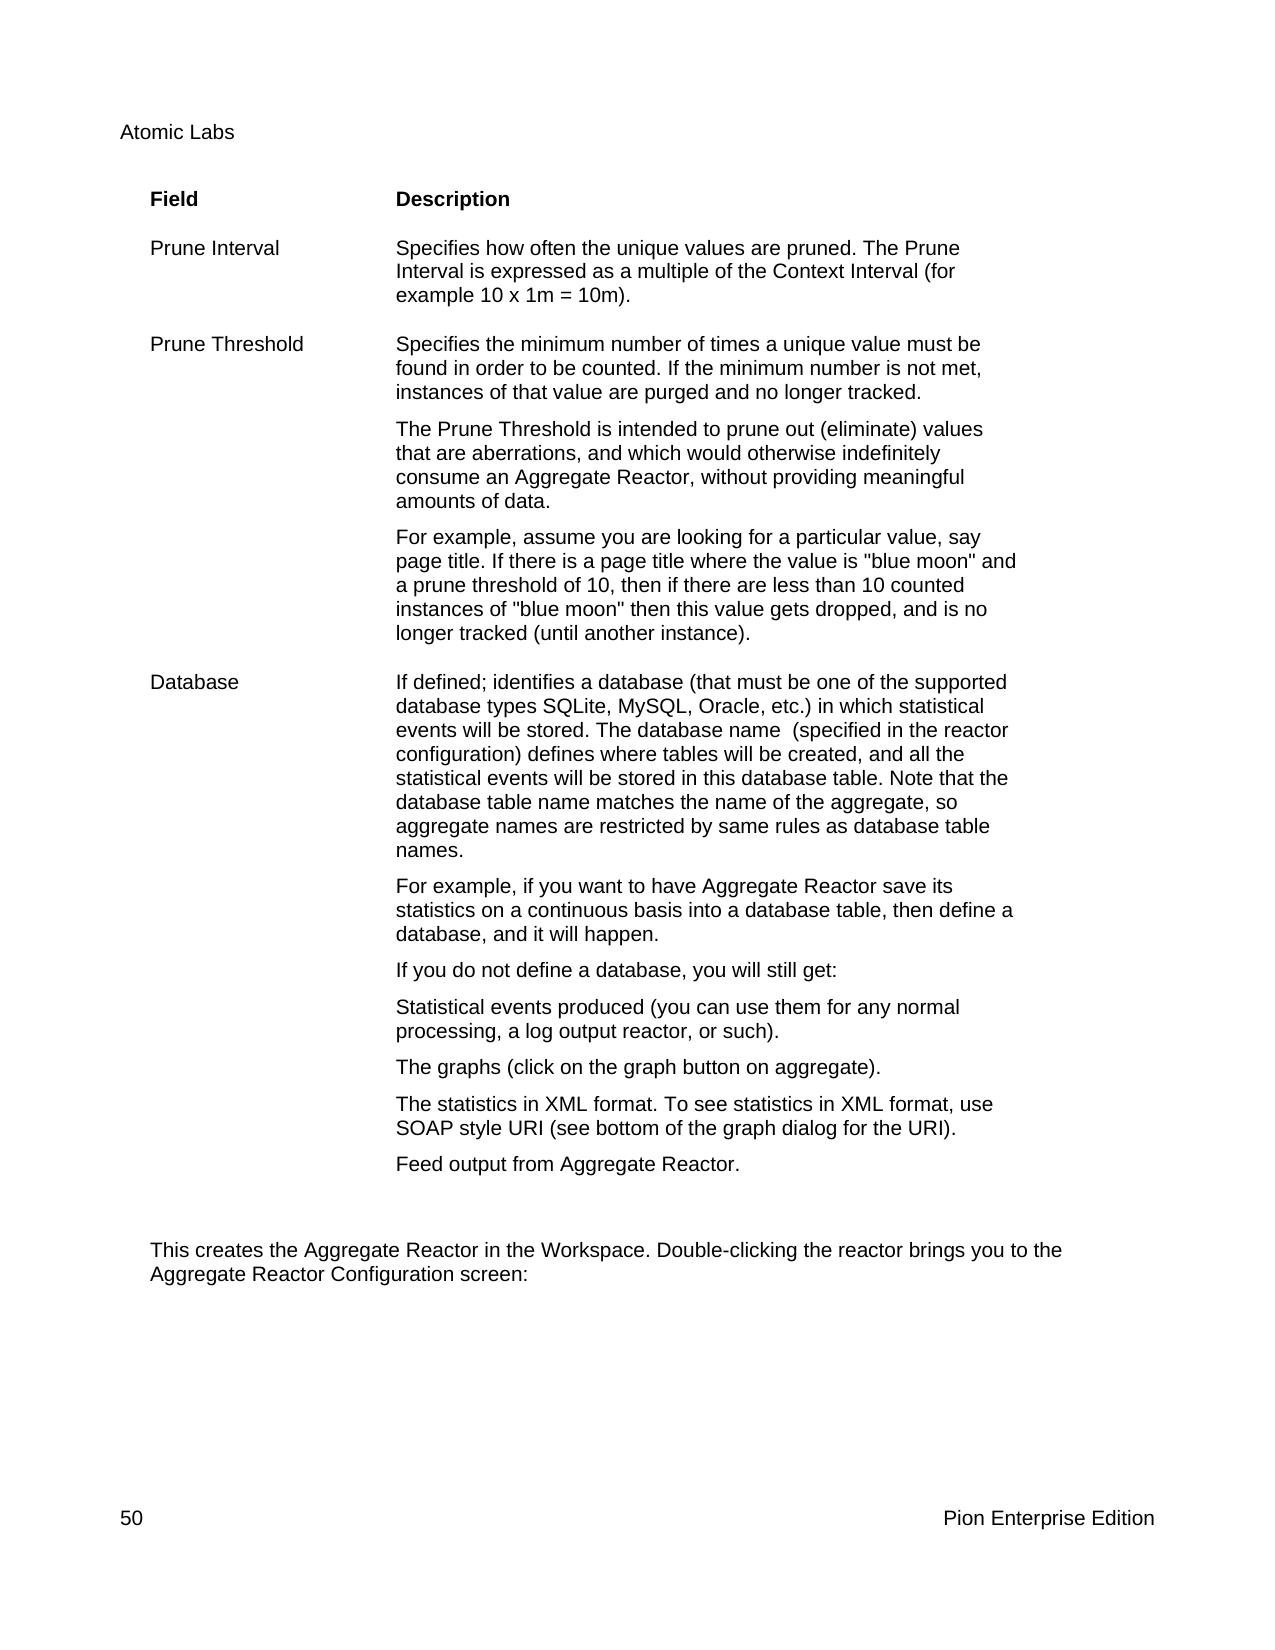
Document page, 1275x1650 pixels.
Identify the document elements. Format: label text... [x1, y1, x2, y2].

text This creates the Aggregate Reactor in the Workspace. Double-clicking the reactor brings you to the Aggregate Reactor Configuration screen: [150, 1237, 1155, 1285]
table_cell If defined; identifies a database (that must be one of the supported database types SQLite, MySQL, Oracle, etc.) in which statistical events will be stored. The database name (specified in the reactor configuration) defines where tables will be created, and all the statistical events will be stored in this database table. Note that the database table name matches the name of the aggregate, so aggregate names are restricted by same rules as database table names. For example, if you want to have Aggregate Reactor save its statistics on a continuous basis into a database table, then define a database, and it will happen. If you do not define a database, you will still get: Statistical events produced (you can use them for any normal processing, a log output reactor, or such). The graphs (click on the graph button on aggregate). The statistics in XML format. To see statistics in XML format, use SOAP style URI (see bottom of the graph dialog for the URI). Feed output from Aggregate Reactor. [354, 657, 1031, 1188]
table_cell Specifies the minimum number of times a unique value must be found in order to be counted. If the minimum number is not met, instances of that value are purged and no longer tracked. The Prune Threshold is intended to prune out (eliminate) values that are aberrations, and which would otherwise indefinitely consume an Aggregate Reactor, without providing meaningful amounts of data. For example, assume you are looking for a particular value, say page title. If there is a page title where the value is "blue moon" and a prune threshold of 10, then if there are less than 10 counted instances of "blue moon" then this value gets dropped, and is no longer tracked (until another instance). [354, 320, 1031, 657]
table_cell Prune Threshold [109, 320, 354, 657]
table_cell Prune Interval [109, 223, 354, 320]
table_header Description [354, 174, 1031, 223]
table_cell Specifies how often the unique values are pruned. The Prune Interval is expressed as a multiple of the Context Interval (for example 10 x 1m = 10m). [354, 223, 1031, 320]
table_cell Database [109, 657, 354, 1188]
table_header Field [109, 174, 354, 223]
